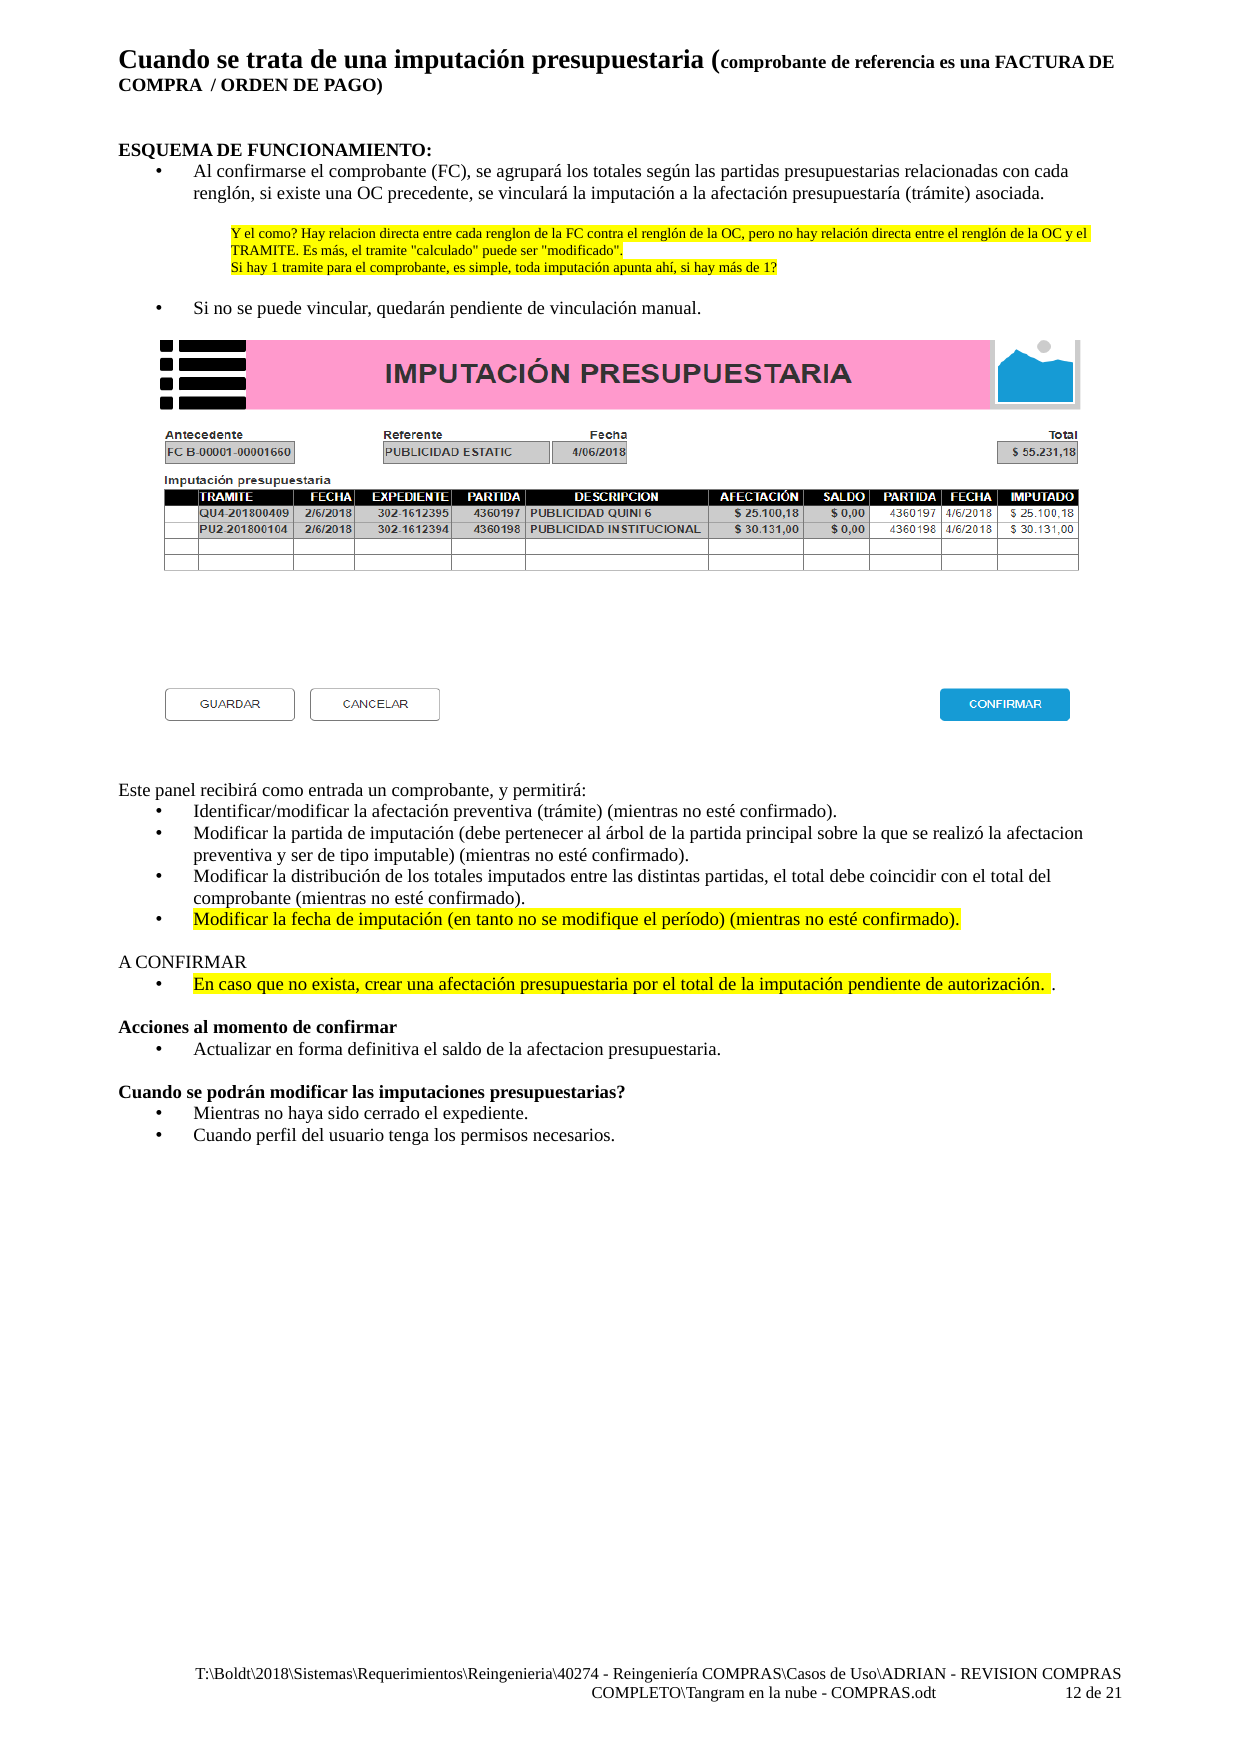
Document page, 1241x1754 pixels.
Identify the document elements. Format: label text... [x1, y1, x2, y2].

text Cuando se trata de una imputación presupuestaria (comprobante de referencia es una FACTURA DE COMPRA / ORDEN DE PAGO) [118, 43, 1122, 96]
list Y el como? Hay relacion directa entre cada renglon de la FC contra el renglón de la OC, pero no hay relación directa entre el renglón de la OC y el TRAMITE. Es más, el tramite "calculado" puede ser "modificado". [193, 225, 1122, 259]
text A CONFIRMAR [118, 951, 1122, 973]
list Modificar la distribución de los totales imputados entre las distintas partidas, el total debe coincidir con el total del comprobante (mientras no esté confirmado). [156, 865, 1122, 908]
list Modificar la partida de imputación (debe pertenecer al árbol de la partida principal sobre la que se realizó la afectacion preventiva y ser de tipo imputable) (mientras no esté confirmado). [156, 822, 1122, 865]
text Este panel recibirá como entrada un comprobante, y permitirá: [118, 779, 1122, 800]
picture [159, 340, 1081, 736]
list Modificar la fecha de imputación (en tanto no se modifique el período) (mientras no esté confirmado). [156, 908, 1122, 930]
list Actualizar en forma definitiva el saldo de la afectacion presupuestaria. [156, 1037, 1122, 1059]
list Al confirmarse el comprobante (FC), se agrupará los totales según las partidas presupuestarias relacionadas con cada renglón, si existe una OC precedente, se vinculará la imputación a la afectación presupuestaría (trámite) asociada. [156, 160, 1122, 203]
list Mientras no haya sido cerrado el expediente. [156, 1102, 1122, 1124]
list Si hay 1 tramite para el comprobante, es simple, toda imputación apunta ahí, si hay más de 1? [193, 259, 1122, 275]
list Cuando perfil del usuario tenga los permisos necesarios. [156, 1124, 1122, 1145]
list En caso que no exista, crear una afectación presupuestaria por el total de la imputación pendiente de autorización. . [156, 973, 1122, 994]
list Si no se puede vincular, quedarán pendiente de vinculación manual. [156, 297, 1122, 318]
text Acciones al momento de confirmar [118, 1016, 1122, 1037]
list Identificar/modificar la afectación preventiva (trámite) (mientras no esté confirmado). [156, 800, 1122, 822]
text Cuando se podrán modificar las imputaciones presupuestarias? [118, 1081, 1122, 1102]
text ESQUEMA DE FUNCIONAMIENTO: [118, 139, 1122, 160]
